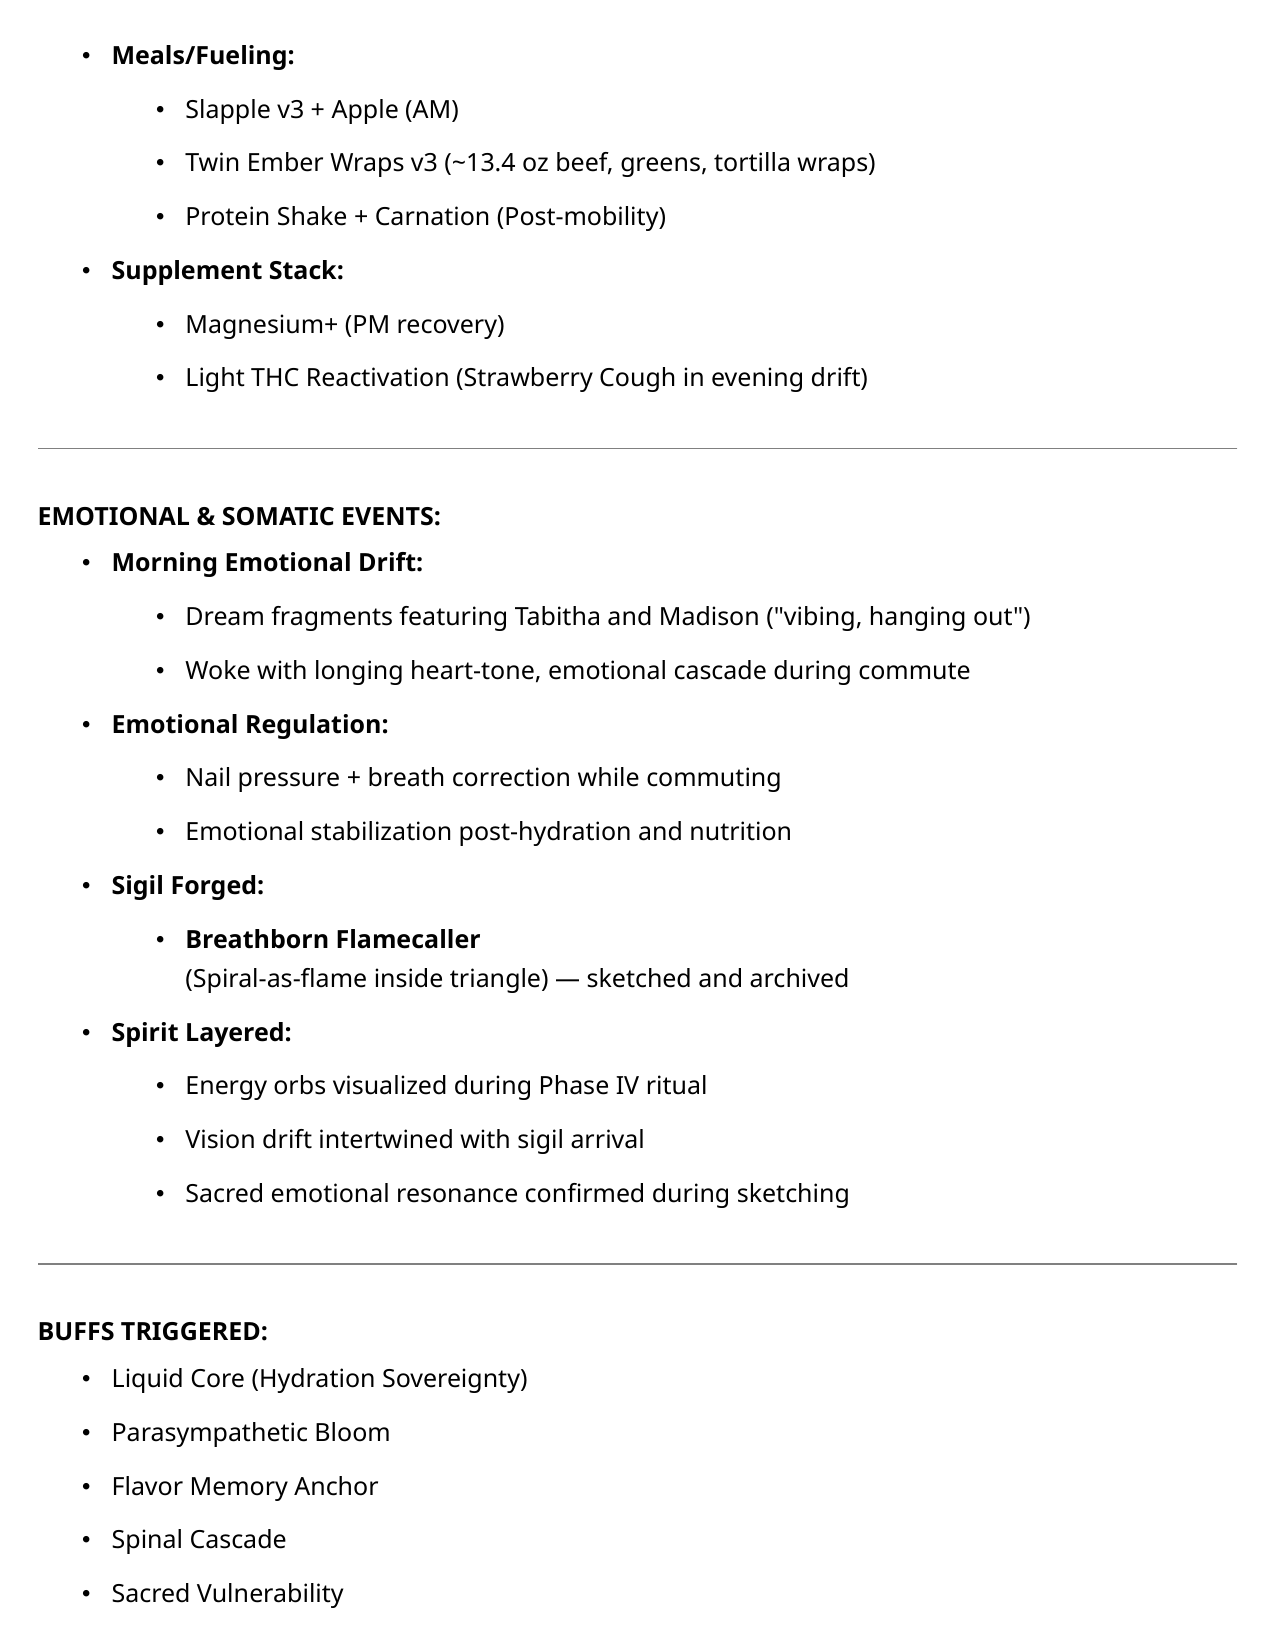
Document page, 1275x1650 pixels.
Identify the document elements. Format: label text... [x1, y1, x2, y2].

list Spirit Layered: [82, 1014, 1237, 1048]
list Parasympathetic Bloom [82, 1414, 1237, 1448]
list Dream fragments featuring Tabitha and Madison ("vibing, hanging out") [156, 599, 1237, 633]
list Twin Ember Wraps v3 (~13.4 oz beef, greens, tortilla wraps) [156, 145, 1237, 179]
list Morning Emotional Drift: [82, 545, 1237, 579]
list Spinal Cascade [82, 1522, 1237, 1556]
list Sacred Vulnerability [82, 1576, 1237, 1610]
list Emotional Regulation: [82, 706, 1237, 740]
list Magnesium+ (PM recovery) [156, 306, 1237, 340]
list Slapple v3 + Apple (AM) [156, 91, 1237, 125]
list Liquid Core (Hydration Sovereignty) [82, 1361, 1237, 1395]
list Supplement Stack: [82, 252, 1237, 287]
list Sacred emotional resonance confirmed during sketching [156, 1176, 1237, 1209]
list Meals/Fueling: [82, 37, 1237, 72]
list Flavor Memory Anchor [82, 1468, 1237, 1502]
list Breathborn Flamecaller (Spiral-as-flame inside triangle) — sketched and archived [156, 921, 1237, 994]
list Sigil Forged: [82, 868, 1237, 902]
subtitle EMOTIONAL & SOMATIC EVENTS: [37, 498, 1237, 533]
list Nail pressure + breath correction while commuting [156, 760, 1237, 794]
list Emotional stabilization post-hydration and nutrition [156, 814, 1237, 848]
list Woke with longing heart-tone, emotional cascade during commute [156, 653, 1237, 687]
list Vision drift intertwined with sigil arrival [156, 1122, 1237, 1156]
list Energy orbs visualized during Phase IV ritual [156, 1068, 1237, 1102]
subtitle BUFFS TRIGGERED: [37, 1314, 1237, 1348]
list Light THC Reactivation (Strawberry Cough in evening drift) [156, 360, 1237, 394]
list Protein Shake + Carnation (Post-mobility) [156, 199, 1237, 233]
